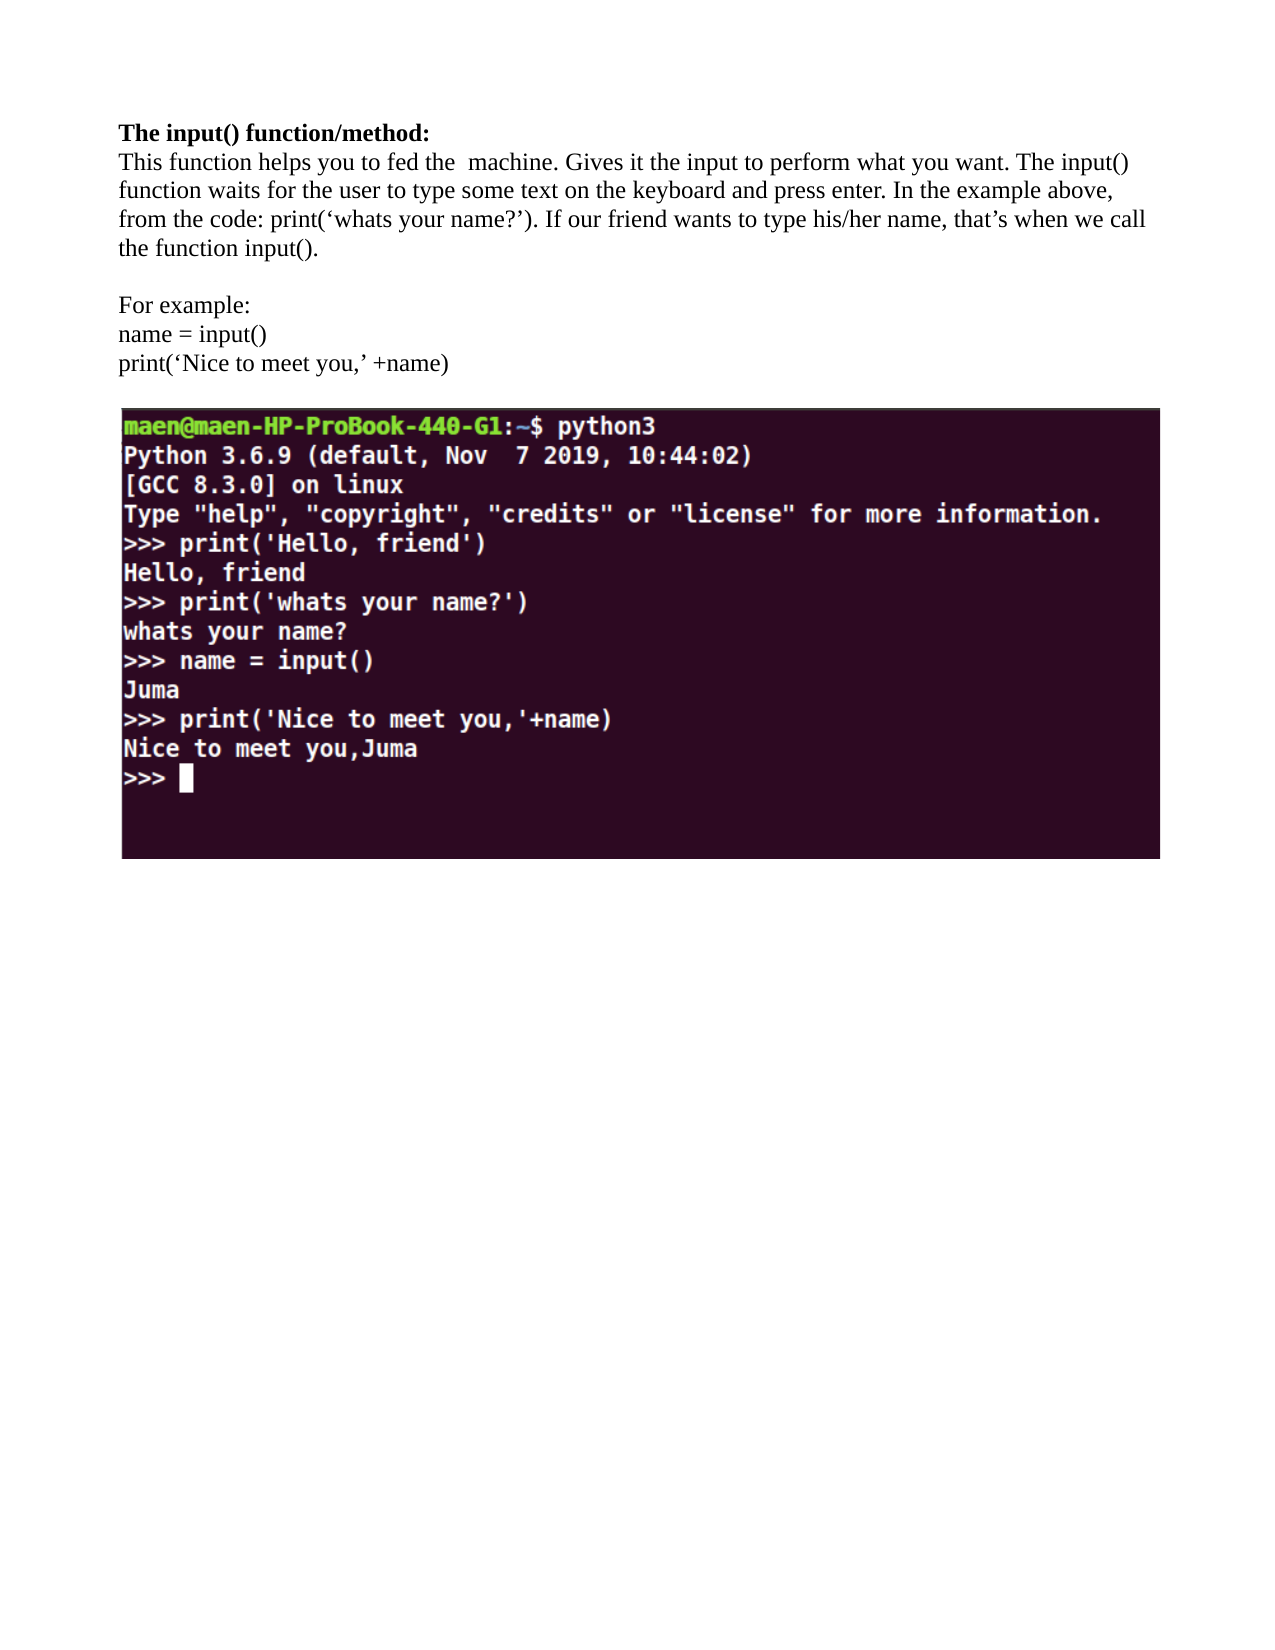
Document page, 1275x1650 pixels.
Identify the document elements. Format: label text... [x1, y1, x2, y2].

picture [121, 408, 1161, 859]
text This function helps you to fed the machine. Gives it the input to perform what you want. The input() function waits for the user to type some text on the keyboard and press enter. In the example above, from the code: print(‘whats your name?’). If our friend wants to type his/her name, that’s when we call the function input(). [118, 147, 1157, 262]
text name = input() [118, 319, 1157, 348]
text print(‘Nice to meet you,’ +name) [118, 348, 1157, 377]
text For example: [118, 291, 1157, 319]
text The input() function/method: [118, 118, 1157, 147]
